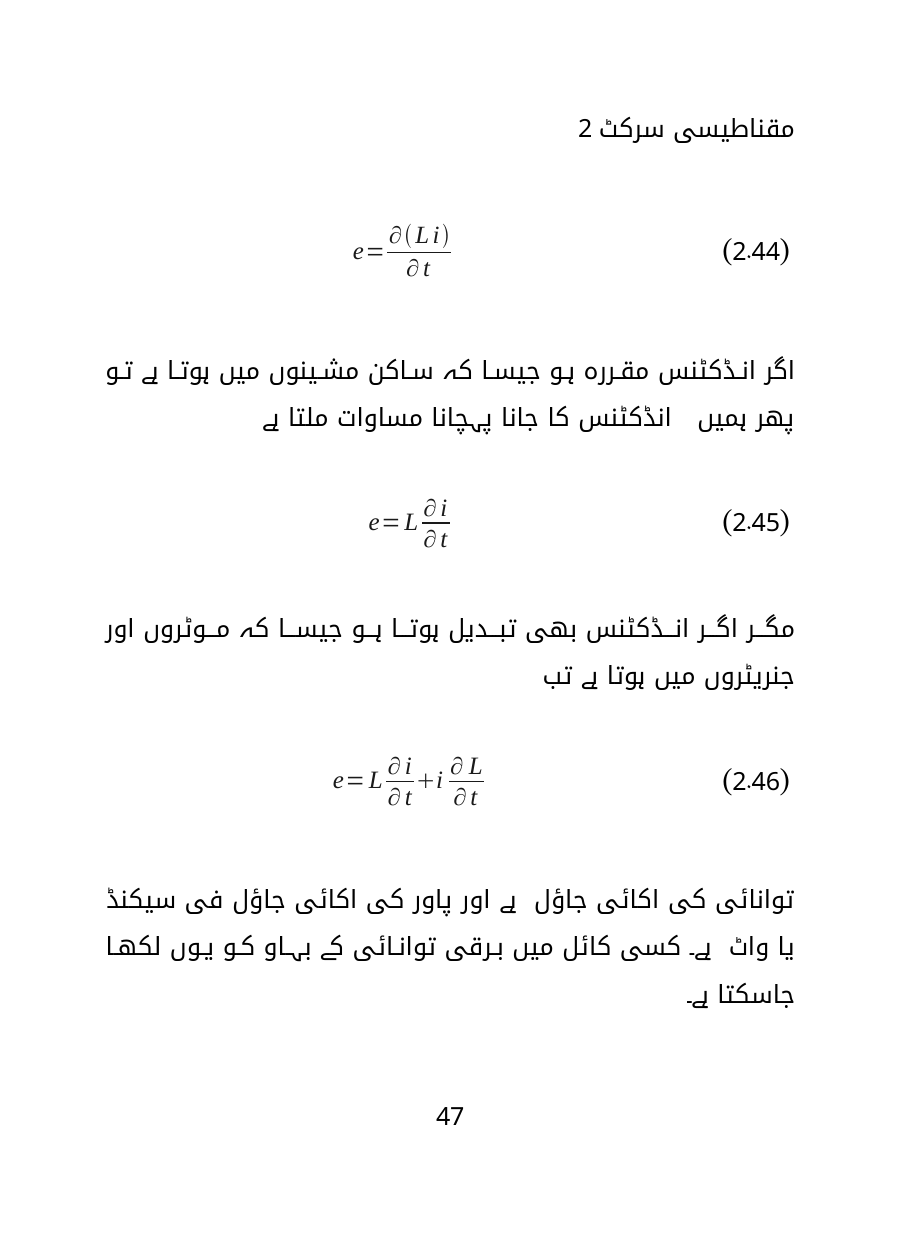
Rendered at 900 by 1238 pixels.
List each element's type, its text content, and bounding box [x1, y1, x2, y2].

table_header [105, 488, 706, 571]
table_header (2.46) [705, 747, 795, 829]
table_header (2.45) [706, 488, 795, 571]
text اگر انڈکٹنس مقررہ ہو جیسا کہ ساکن مشینوں میں ہوتا ہے تو پھر ہمیں انڈکٹنس کا جانا پہچانا مساوات ملتا ہے [105, 347, 795, 442]
table_header [105, 747, 704, 829]
text توانائی کی اکائی جاؤل ہے اور پاور کی اکائی جاؤل فی سیکنڈ یا واٹ ہے۔ کسی کائل میں برقی توانائی کے بہاو کو یوں لکھا جاسکتا ہے۔ [105, 876, 795, 1018]
text مگر اگر انڈکٹنس بھی تبدیل ہوتا ہو جیسا کہ موٹروں اور جنریٹروں میں ہوتا ہے تب [105, 605, 795, 700]
table_header [105, 216, 691, 300]
table_header (2.44) [691, 216, 795, 300]
